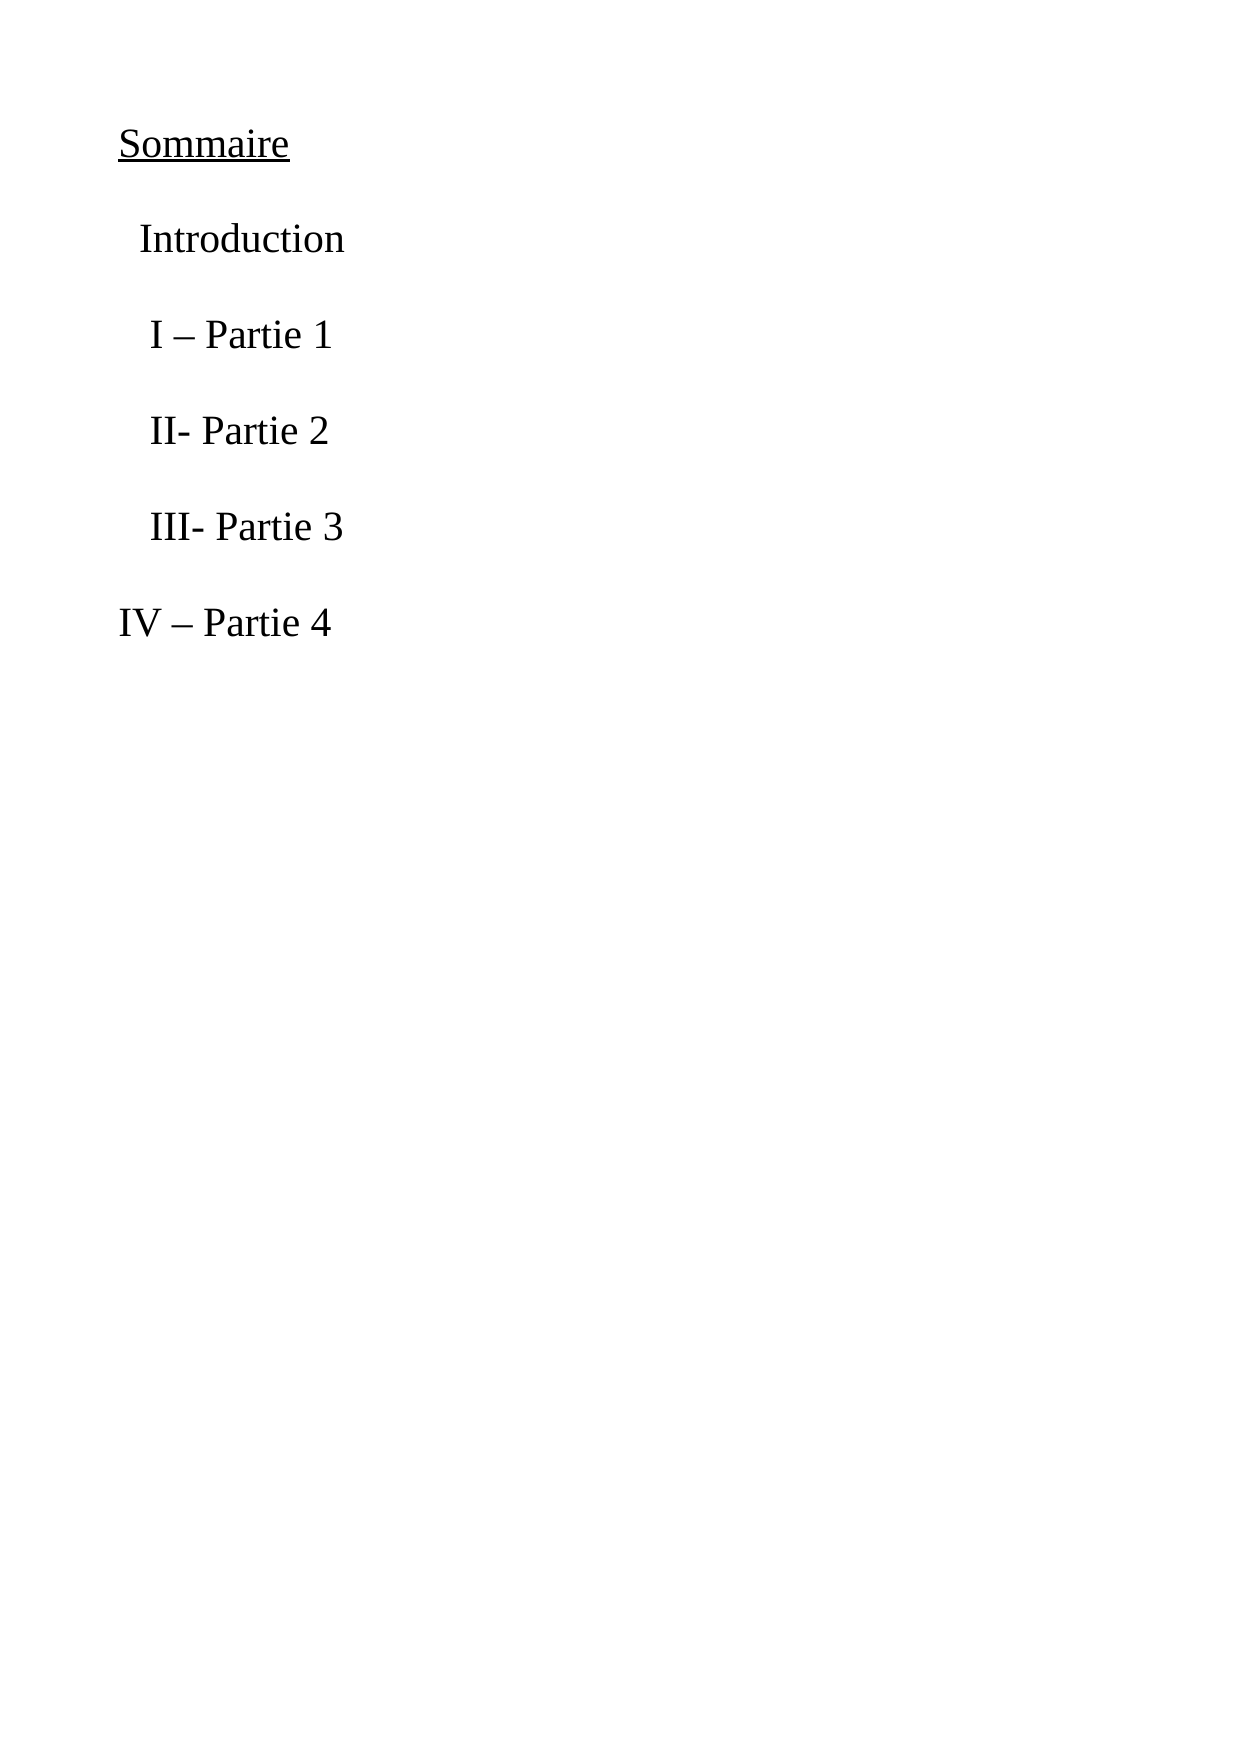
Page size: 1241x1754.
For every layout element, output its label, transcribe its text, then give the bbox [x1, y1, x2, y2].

text Introduction [118, 214, 1122, 262]
text Sommaire [118, 118, 1122, 166]
text I – Partie 1 [118, 310, 1122, 358]
text IV – Partie 4 [118, 597, 1122, 645]
text II- Partie 2 [118, 406, 1122, 453]
text III- Partie 3 [118, 501, 1122, 549]
